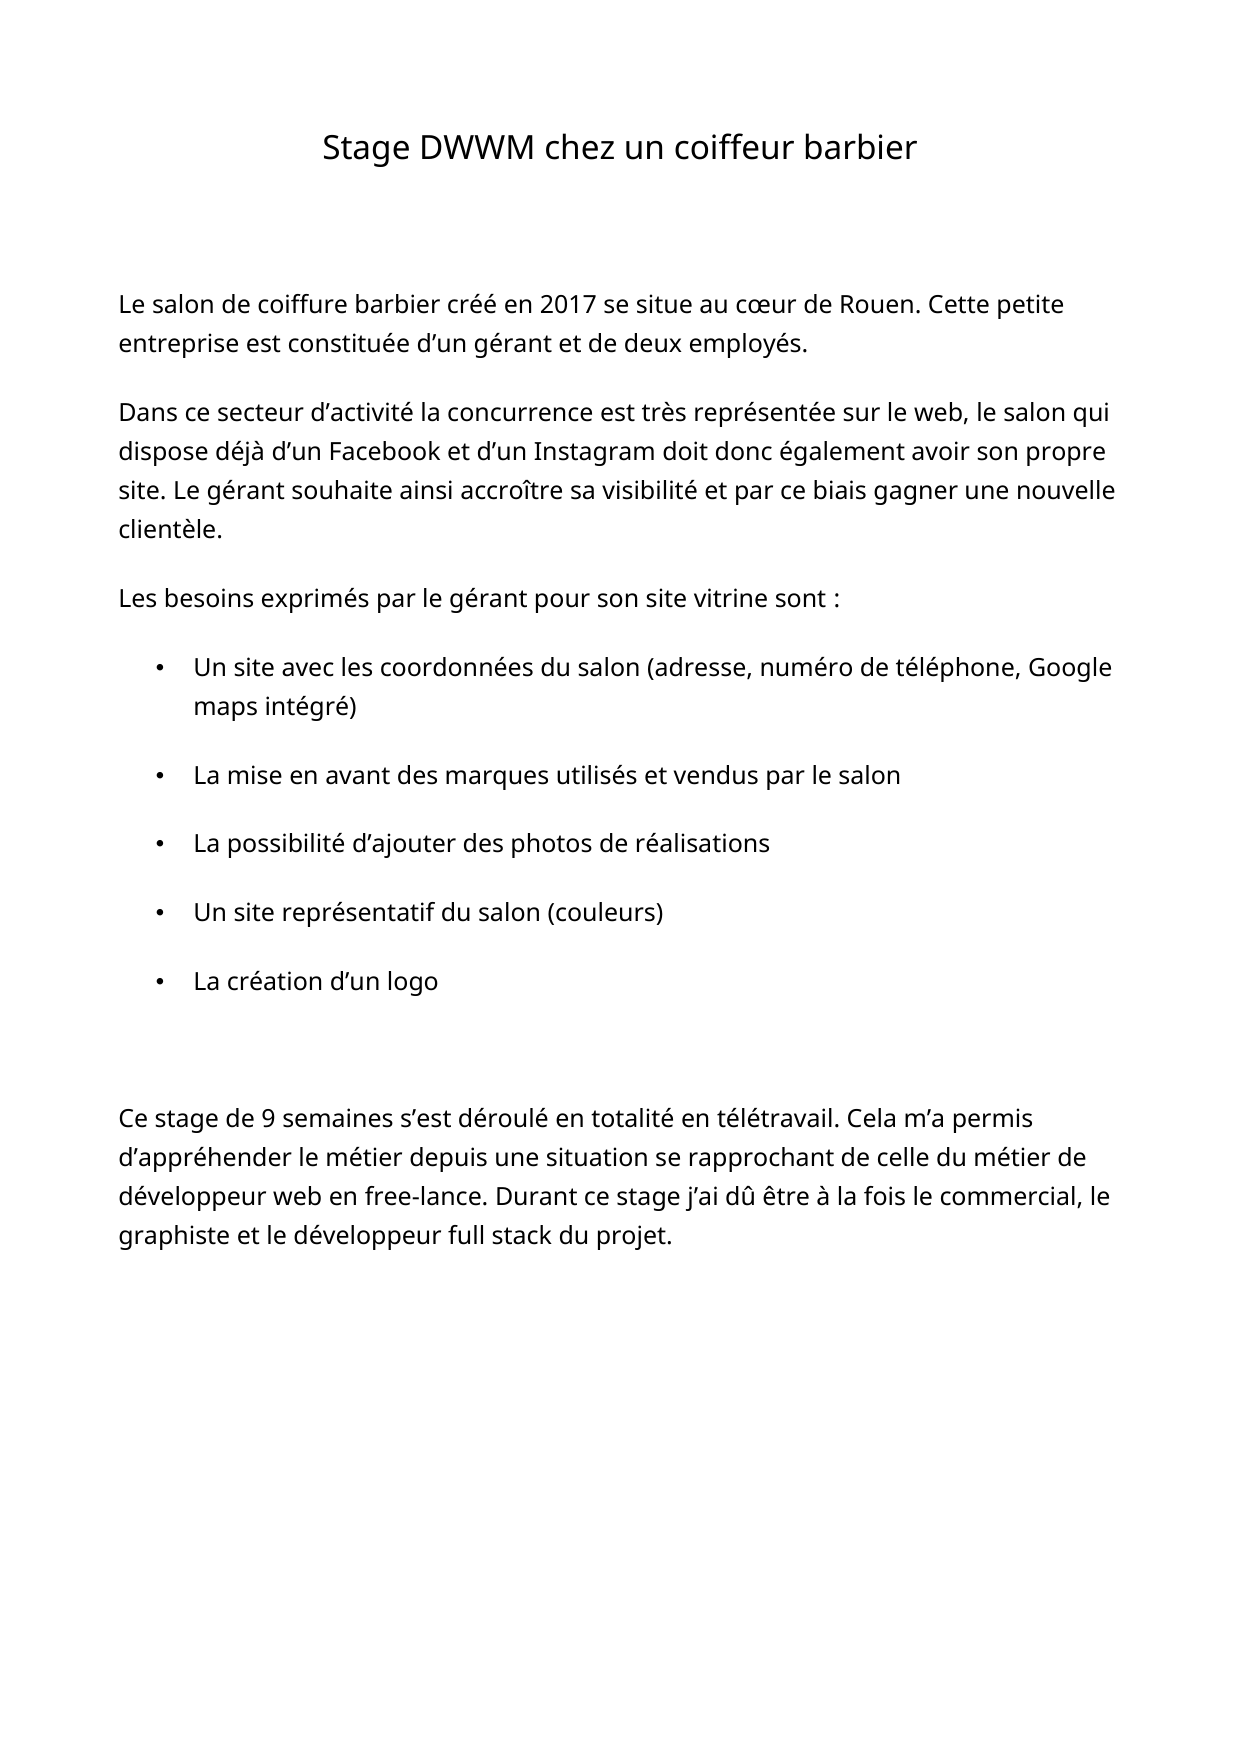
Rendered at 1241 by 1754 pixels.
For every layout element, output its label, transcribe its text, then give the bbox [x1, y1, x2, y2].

list La possibilité d’ajouter des photos de réalisations [156, 826, 1122, 860]
text Le salon de coiffure barbier créé en 2017 se situe au cœur de Rouen. Cette petite entreprise est constituée d’un gérant et de deux employés. [118, 287, 1122, 360]
list Un site représentatif du salon (couleurs) [156, 894, 1122, 929]
list La mise en avant des marques utilisés et vendus par le salon [156, 757, 1122, 791]
text Dans ce secteur d’activité la concurrence est très représentée sur le web, le salon qui dispose déjà d’un Facebook et d’un Instagram doit donc également avoir son propre site. Le gérant souhaite ainsi accroître sa visibilité et par ce biais gagner une nouvelle clientèle. [118, 395, 1122, 546]
text Stage DWWM chez un coiffeur barbier [118, 123, 1122, 169]
text Les besoins exprimés par le gérant pour son site vitrine sont : [118, 581, 1122, 615]
text Ce stage de 9 semaines s’est déroulé en totalité en télétravail. Cela m’a permis d’appréhender le métier depuis une situation se rapprochant de celle du métier de développeur web en free-lance. Durant ce stage j’ai dû être à la fois le commercial, le graphiste et le développeur full stack du projet. [118, 1101, 1122, 1252]
list Un site avec les coordonnées du salon (adresse, numéro de téléphone, Google maps intégré) [156, 649, 1122, 723]
list La création d’un logo [156, 963, 1122, 997]
